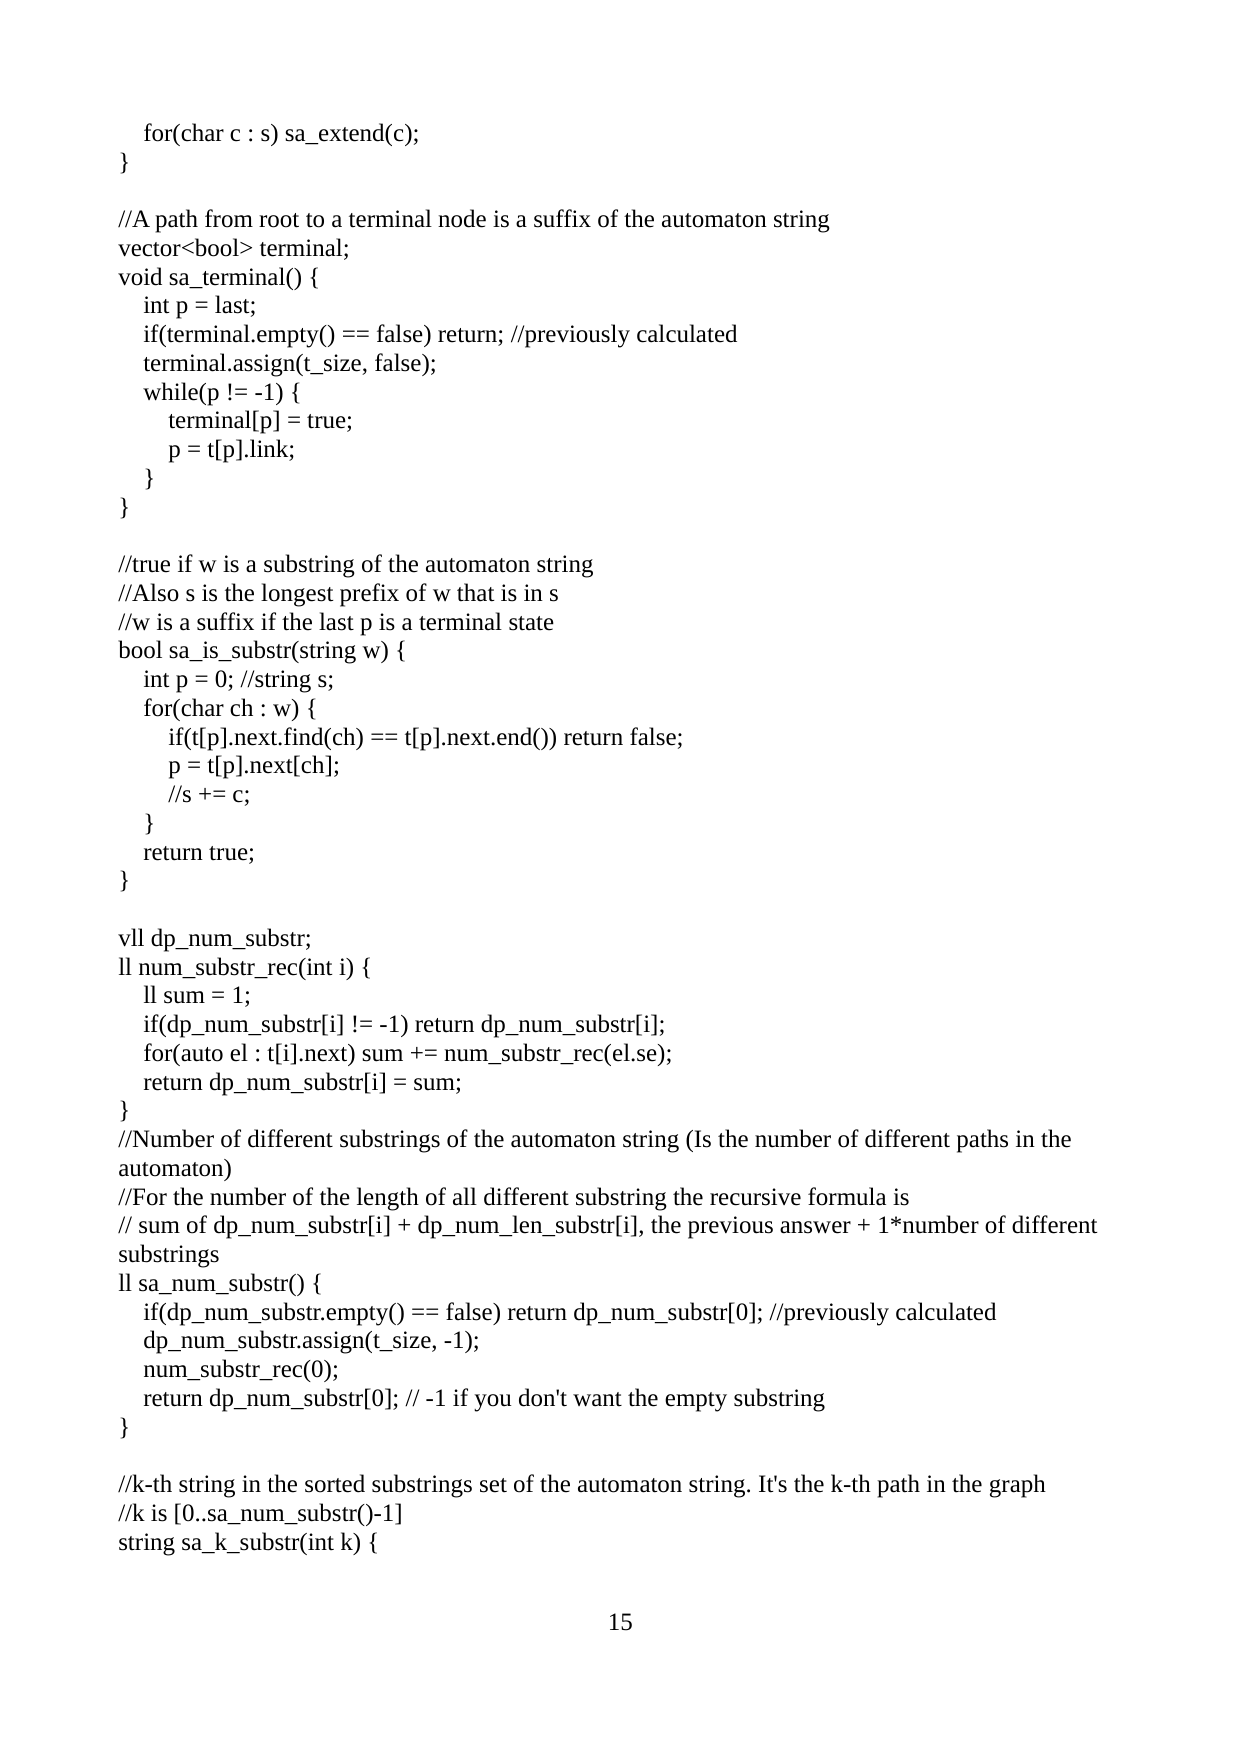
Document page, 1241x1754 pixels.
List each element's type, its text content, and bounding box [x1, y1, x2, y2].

text void sa_terminal() { [118, 262, 1122, 291]
text for(auto el : t[i].next) sum += num_substr_rec(el.se); [118, 1038, 1122, 1067]
text } [118, 147, 1122, 176]
text //Number of different substrings of the automaton string (Is the number of different paths in the automaton) [118, 1124, 1122, 1182]
text //w is a suffix if the last p is a terminal state [118, 607, 1122, 636]
text vector<bool> terminal; [118, 233, 1122, 262]
text //s += c; [118, 779, 1122, 808]
text for(char c : s) sa_extend(c); [118, 118, 1122, 147]
text while(p != -1) { [118, 377, 1122, 406]
text if(dp_num_substr.empty() == false) return dp_num_substr[0]; //previously calculated [118, 1297, 1122, 1326]
text int p = 0; //string s; [118, 664, 1122, 693]
text for(char ch : w) { [118, 693, 1122, 722]
text ll sum = 1; [118, 981, 1122, 1009]
text int p = last; [118, 291, 1122, 319]
text num_substr_rec(0); [118, 1354, 1122, 1383]
text //Also s is the longest prefix of w that is in s [118, 578, 1122, 607]
text vll dp_num_substr; [118, 923, 1122, 952]
text if(t[p].next.find(ch) == t[p].next.end()) return false; [118, 722, 1122, 751]
text } [118, 492, 1122, 521]
text if(dp_num_substr[i] != -1) return dp_num_substr[i]; [118, 1009, 1122, 1038]
text //A path from root to a terminal node is a suffix of the automaton string [118, 204, 1122, 233]
text //k is [0..sa_num_substr()-1] [118, 1498, 1122, 1527]
text terminal.assign(t_size, false); [118, 348, 1122, 377]
text //For the number of the length of all different substring the recursive formula is [118, 1182, 1122, 1211]
text p = t[p].next[ch]; [118, 751, 1122, 779]
text bool sa_is_substr(string w) { [118, 636, 1122, 664]
text } [118, 866, 1122, 894]
text //true if w is a substring of the automaton string [118, 549, 1122, 578]
text } [118, 463, 1122, 492]
text dp_num_substr.assign(t_size, -1); [118, 1326, 1122, 1354]
text ll sa_num_substr() { [118, 1268, 1122, 1297]
text terminal[p] = true; [118, 406, 1122, 434]
text return dp_num_substr[0]; // -1 if you don't want the empty substring [118, 1383, 1122, 1412]
text } [118, 1412, 1122, 1441]
text } [118, 808, 1122, 837]
text ll num_substr_rec(int i) { [118, 952, 1122, 981]
text return true; [118, 837, 1122, 866]
text // sum of dp_num_substr[i] + dp_num_len_substr[i], the previous answer + 1*number of different substrings [118, 1211, 1122, 1268]
text return dp_num_substr[i] = sum; [118, 1067, 1122, 1096]
text } [118, 1096, 1122, 1124]
text p = t[p].link; [118, 434, 1122, 463]
text if(terminal.empty() == false) return; //previously calculated [118, 319, 1122, 348]
text //k-th string in the sorted substrings set of the automaton string. It's the k-th path in the graph [118, 1469, 1122, 1498]
text string sa_k_substr(int k) { [118, 1527, 1122, 1556]
